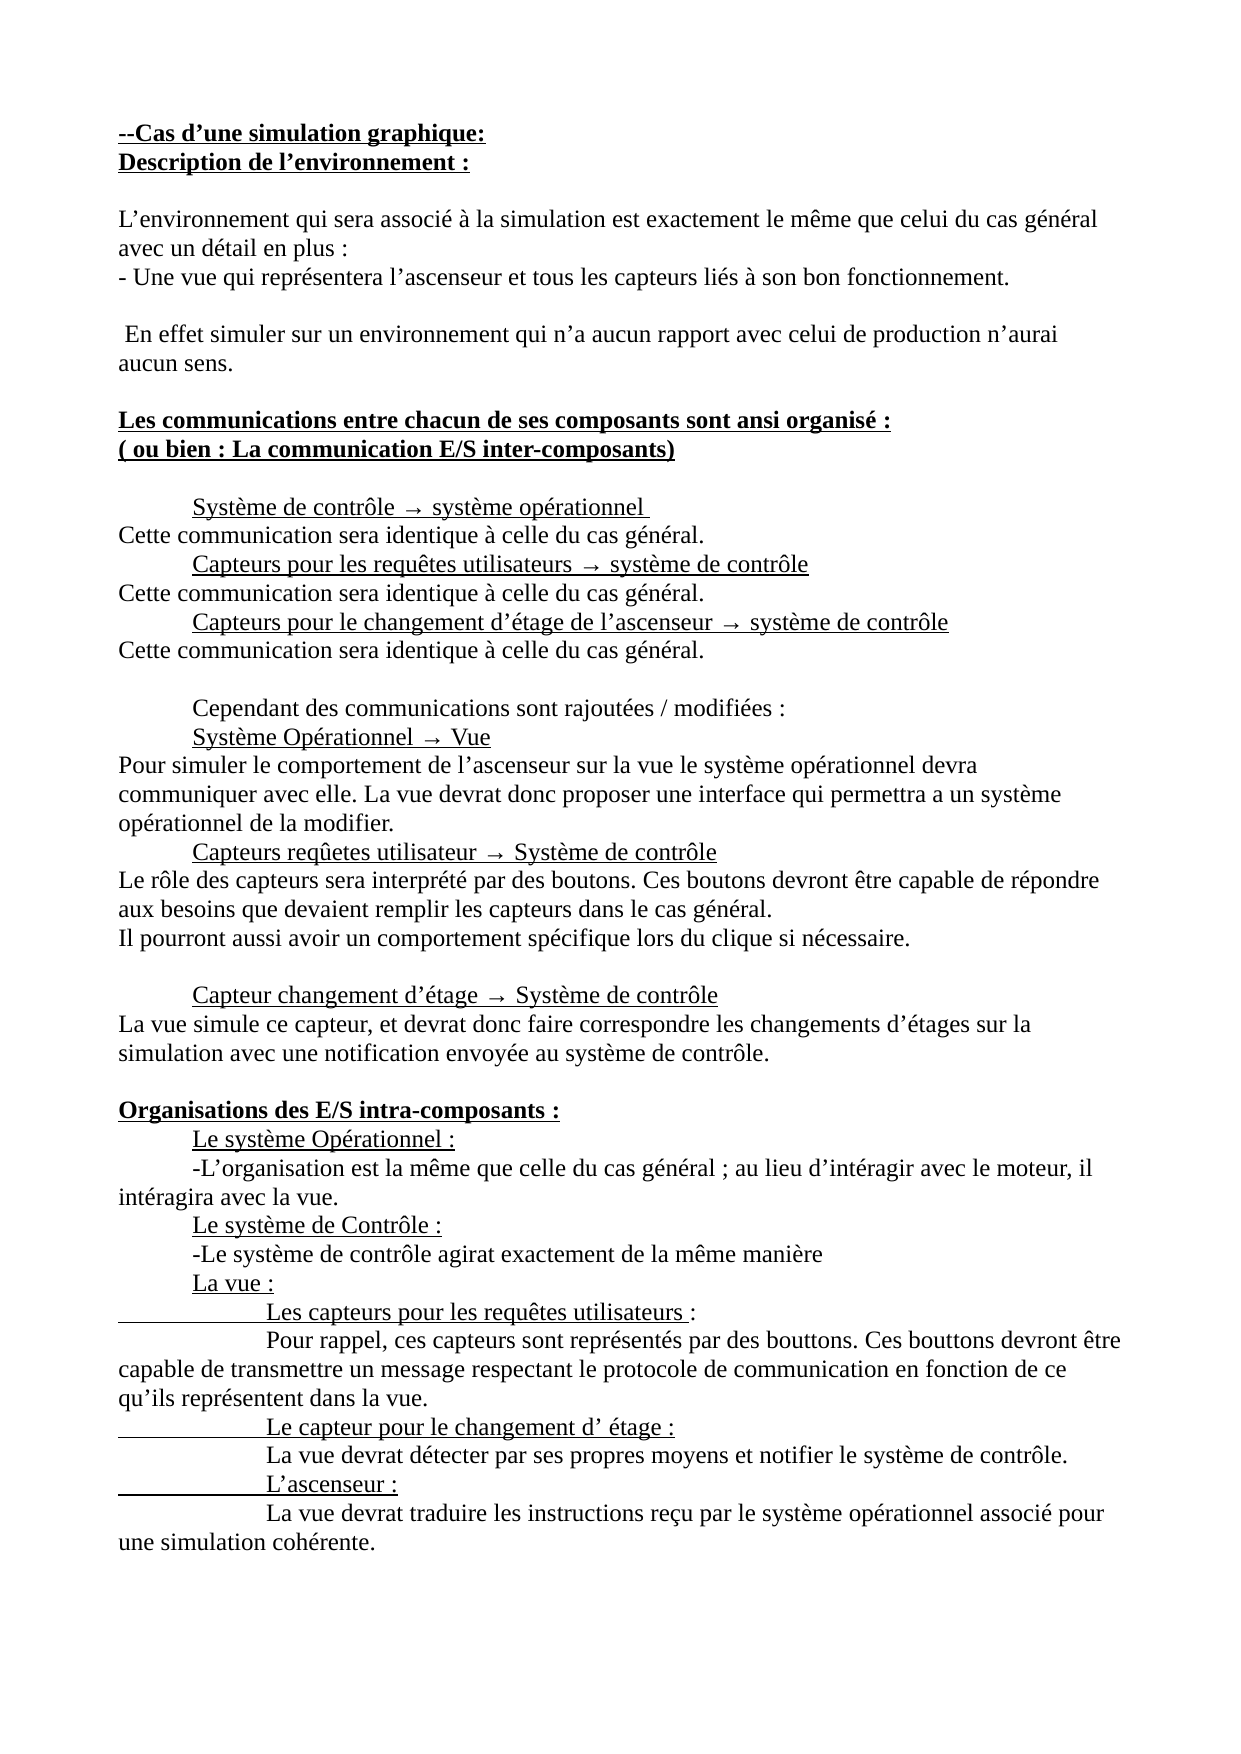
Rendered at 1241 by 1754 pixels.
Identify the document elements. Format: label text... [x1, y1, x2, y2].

text L’ascenseur : [118, 1469, 1122, 1498]
text ( ou bien : La communication E/S inter-composants) [118, 434, 1122, 463]
text La vue : [118, 1268, 1122, 1297]
text La vue simule ce capteur, et devrat donc faire correspondre les changements d’étages sur la simulation avec une notification envoyée au système de contrôle. [118, 1009, 1122, 1067]
text Système de contrôle → système opérationnel [118, 492, 1122, 521]
text Système Opérationnel → Vue [118, 722, 1122, 751]
text Pour rappel, ces capteurs sont représentés par des bouttons. Ces bouttons devront être capable de transmettre un message respectant le protocole de communication en fonction de ce qu’ils représentent dans la vue. [118, 1326, 1122, 1412]
text Les capteurs pour les requêtes utilisateurs : [118, 1297, 1122, 1326]
text Capteur changement d’étage → Système de contrôle [118, 981, 1122, 1009]
text La vue devrat traduire les instructions reçu par le système opérationnel associé pour une simulation cohérente. [118, 1498, 1122, 1556]
text Cette communication sera identique à celle du cas général. [118, 578, 1122, 607]
text --Cas d’une simulation graphique: [118, 118, 1122, 147]
text En effet simuler sur un environnement qui n’a aucun rapport avec celui de production n’aurai aucun sens. [118, 319, 1122, 377]
text Capteurs pour les requêtes utilisateurs → système de contrôle [118, 549, 1122, 578]
text Il pourront aussi avoir un comportement spécifique lors du clique si nécessaire. [118, 923, 1122, 952]
text Les communications entre chacun de ses composants sont ansi organisé : [118, 406, 1122, 434]
text -L’organisation est la même que celle du cas général ; au lieu d’intéragir avec le moteur, il intéragira avec la vue. [118, 1153, 1122, 1211]
text Cette communication sera identique à celle du cas général. [118, 636, 1122, 664]
text Le système de Contrôle : [118, 1211, 1122, 1239]
text -Le système de contrôle agirat exactement de la même manière [118, 1239, 1122, 1268]
text Description de l’environnement : [118, 147, 1122, 176]
text Pour simuler le comportement de l’ascenseur sur la vue le système opérationnel devra communiquer avec elle. La vue devrat donc proposer une interface qui permettra a un système opérationnel de la modifier. [118, 751, 1122, 837]
text Organisations des E/S intra-composants : [118, 1096, 1122, 1124]
text Le rôle des capteurs sera interprété par des boutons. Ces boutons devront être capable de répondre aux besoins que devaient remplir les capteurs dans le cas général. [118, 866, 1122, 923]
text Cependant des communications sont rajoutées / modifiées : [118, 693, 1122, 722]
text Capteurs pour le changement d’étage de l’ascenseur → système de contrôle [118, 607, 1122, 636]
text Le système Opérationnel : [118, 1124, 1122, 1153]
text Capteurs reqûetes utilisateur → Système de contrôle [118, 837, 1122, 866]
text Cette communication sera identique à celle du cas général. [118, 521, 1122, 549]
text L’environnement qui sera associé à la simulation est exactement le même que celui du cas général avec un détail en plus : [118, 204, 1122, 262]
text - Une vue qui représentera l’ascenseur et tous les capteurs liés à son bon fonctionnement. [118, 262, 1122, 291]
text La vue devrat détecter par ses propres moyens et notifier le système de contrôle. [118, 1441, 1122, 1469]
text Le capteur pour le changement d’ étage : [118, 1412, 1122, 1441]
